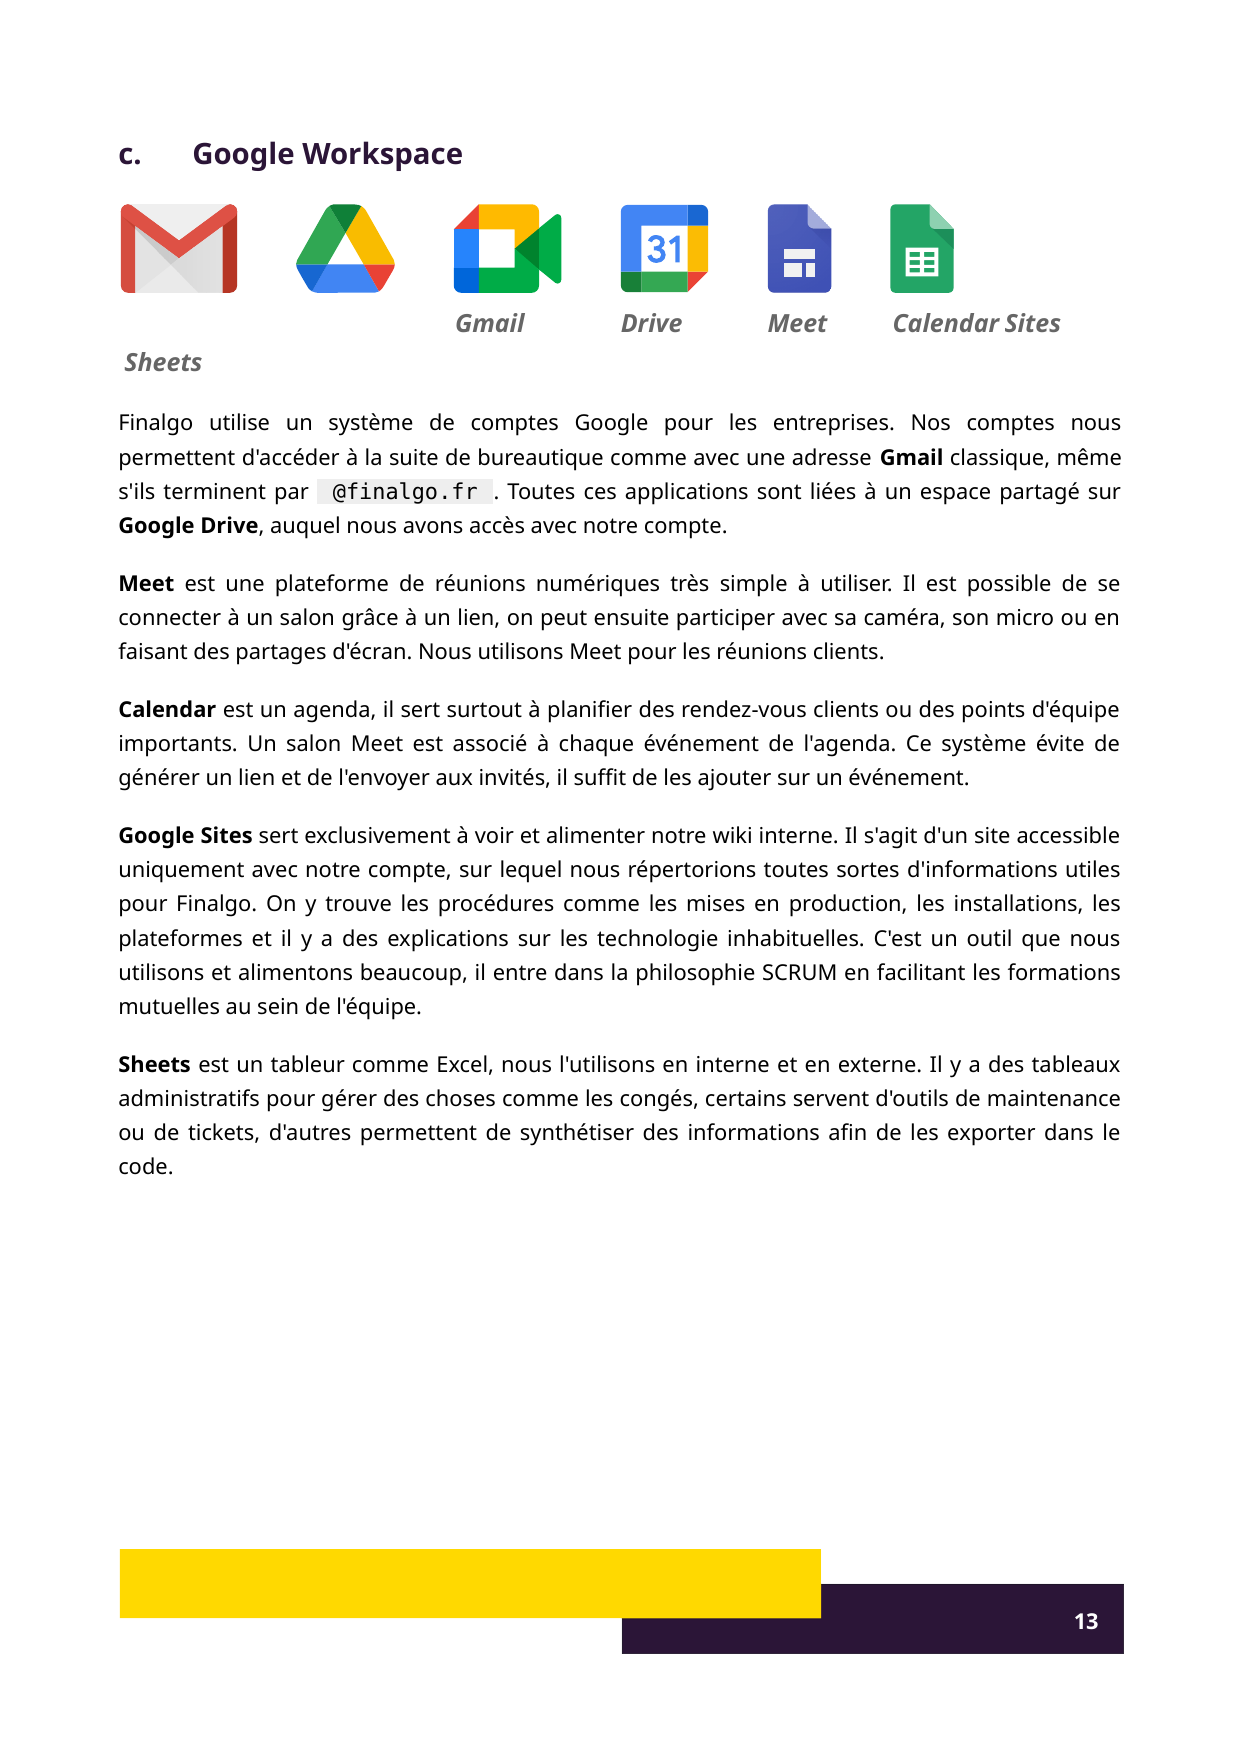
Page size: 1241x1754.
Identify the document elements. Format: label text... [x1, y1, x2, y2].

text Calendar est un agenda, il sert surtout à planifier des rendez-vous clients ou des points d'équipe importants. Un salon Meet est associé à chaque événement de l'agenda. Ce système évite de générer un lien et de l'envoyer aux invités, il suffit de les ajouter sur un événement. [118, 694, 1122, 792]
text Meet est une plateforme de réunions numériques très simple à utiliser. Il est possible de se connecter à un salon grâce à un lien, on peut ensuite participer avec sa caméra, son micro ou en faisant des partages d'écran. Nous utilisons Meet pour les réunions clients. [118, 568, 1122, 666]
text Gmail Drive Meet Calendar Sites Sheets [118, 305, 1122, 379]
subtitle c. Google Workspace [118, 133, 1122, 173]
text Google Sites sert exclusivement à voir et alimenter notre wiki interne. Il s'agit d'un site accessible uniquement avec notre compte, sur lequel nous répertorions toutes sortes d'informations utiles pour Finalgo. On y trouve les procédures comme les mises en production, les installations, les plateformes et il y a des explications sur les technologie inhabituelles. C'est un outil que nous utilisons et alimentons beaucoup, il entre dans la philosophie SCRUM en facilitant les formations mutuelles au sein de l'équipe. [118, 820, 1122, 1021]
text Finalgo utilise un système de comptes Google pour les entreprises. Nos comptes nous permettent d'accéder à la suite de bureautique comme avec une adresse Gmail classique, même s'ils terminent par @finalgo.fr . Toutes ces applications sont liées à un espace partagé sur Google Drive, auquel nous avons accès avec notre compte. [118, 407, 1122, 540]
picture [119, 1549, 1124, 1654]
text Sheets est un tableur comme Excel, nous l'utilisons en interne et en externe. Il y a des tableaux administratifs pour gérer des choses comme les congés, certains servent d'outils de maintenance ou de tickets, d'autres permettent de synthétiser des informations afin de les exporter dans le code. [118, 1049, 1122, 1181]
